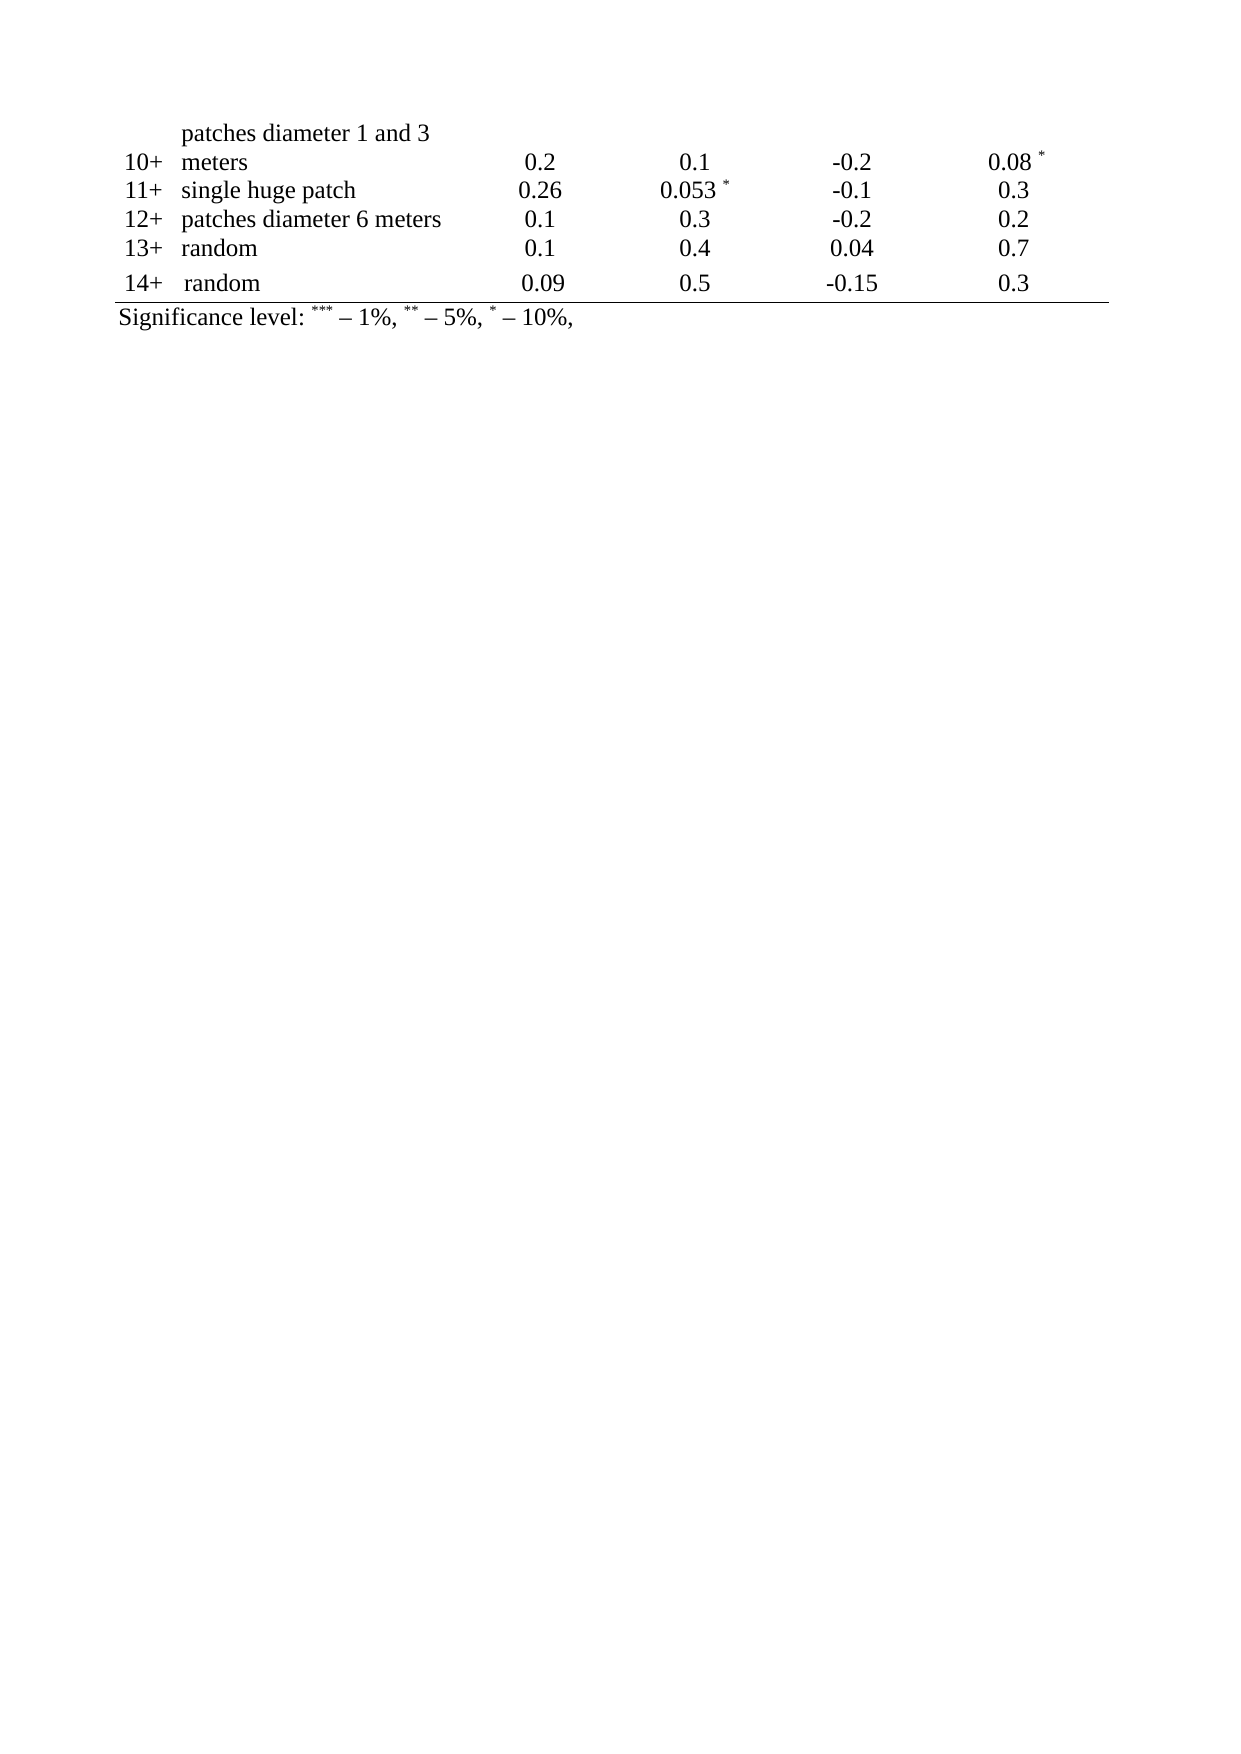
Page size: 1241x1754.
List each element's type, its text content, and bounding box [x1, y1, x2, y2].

table_cell 0.04 [785, 233, 918, 262]
table_cell 0.1 [604, 118, 785, 176]
table_cell 0.09 [470, 262, 604, 302]
table_cell random [178, 262, 470, 302]
table_cell 10+ [115, 118, 178, 176]
table_cell 0.3 [604, 204, 785, 233]
table_cell 0.4 [604, 233, 785, 262]
table_cell 11+ [115, 176, 178, 204]
table_cell -0.15 [785, 262, 918, 302]
table_cell 0.2 [470, 118, 604, 176]
table_cell -0.2 [785, 204, 918, 233]
table_cell 0.3 [918, 176, 1109, 204]
text Significance level: *** – 1%, ** – 5%, * – 10%, [118, 302, 1122, 331]
table_cell 14+ [115, 262, 178, 302]
table_cell -0.1 [785, 176, 918, 204]
table_cell random [178, 233, 470, 262]
table_cell single huge patch [178, 176, 470, 204]
table_cell 0.7 [918, 233, 1109, 262]
table_cell 0.1 [470, 233, 604, 262]
table_cell 0.08 * [918, 118, 1109, 176]
table_cell 0.2 [918, 204, 1109, 233]
table_cell 0.053 * [604, 176, 785, 204]
table_cell 0.5 [604, 262, 785, 302]
table_cell patches diameter 1 and 3 meters [178, 118, 470, 176]
table_cell 13+ [115, 233, 178, 262]
table_cell -0.2 [785, 118, 918, 176]
table_cell 0.3 [918, 262, 1109, 302]
table_cell patches diameter 6 meters [178, 204, 470, 233]
table_cell 0.26 [470, 176, 604, 204]
table_cell 0.1 [470, 204, 604, 233]
table_cell 12+ [115, 204, 178, 233]
